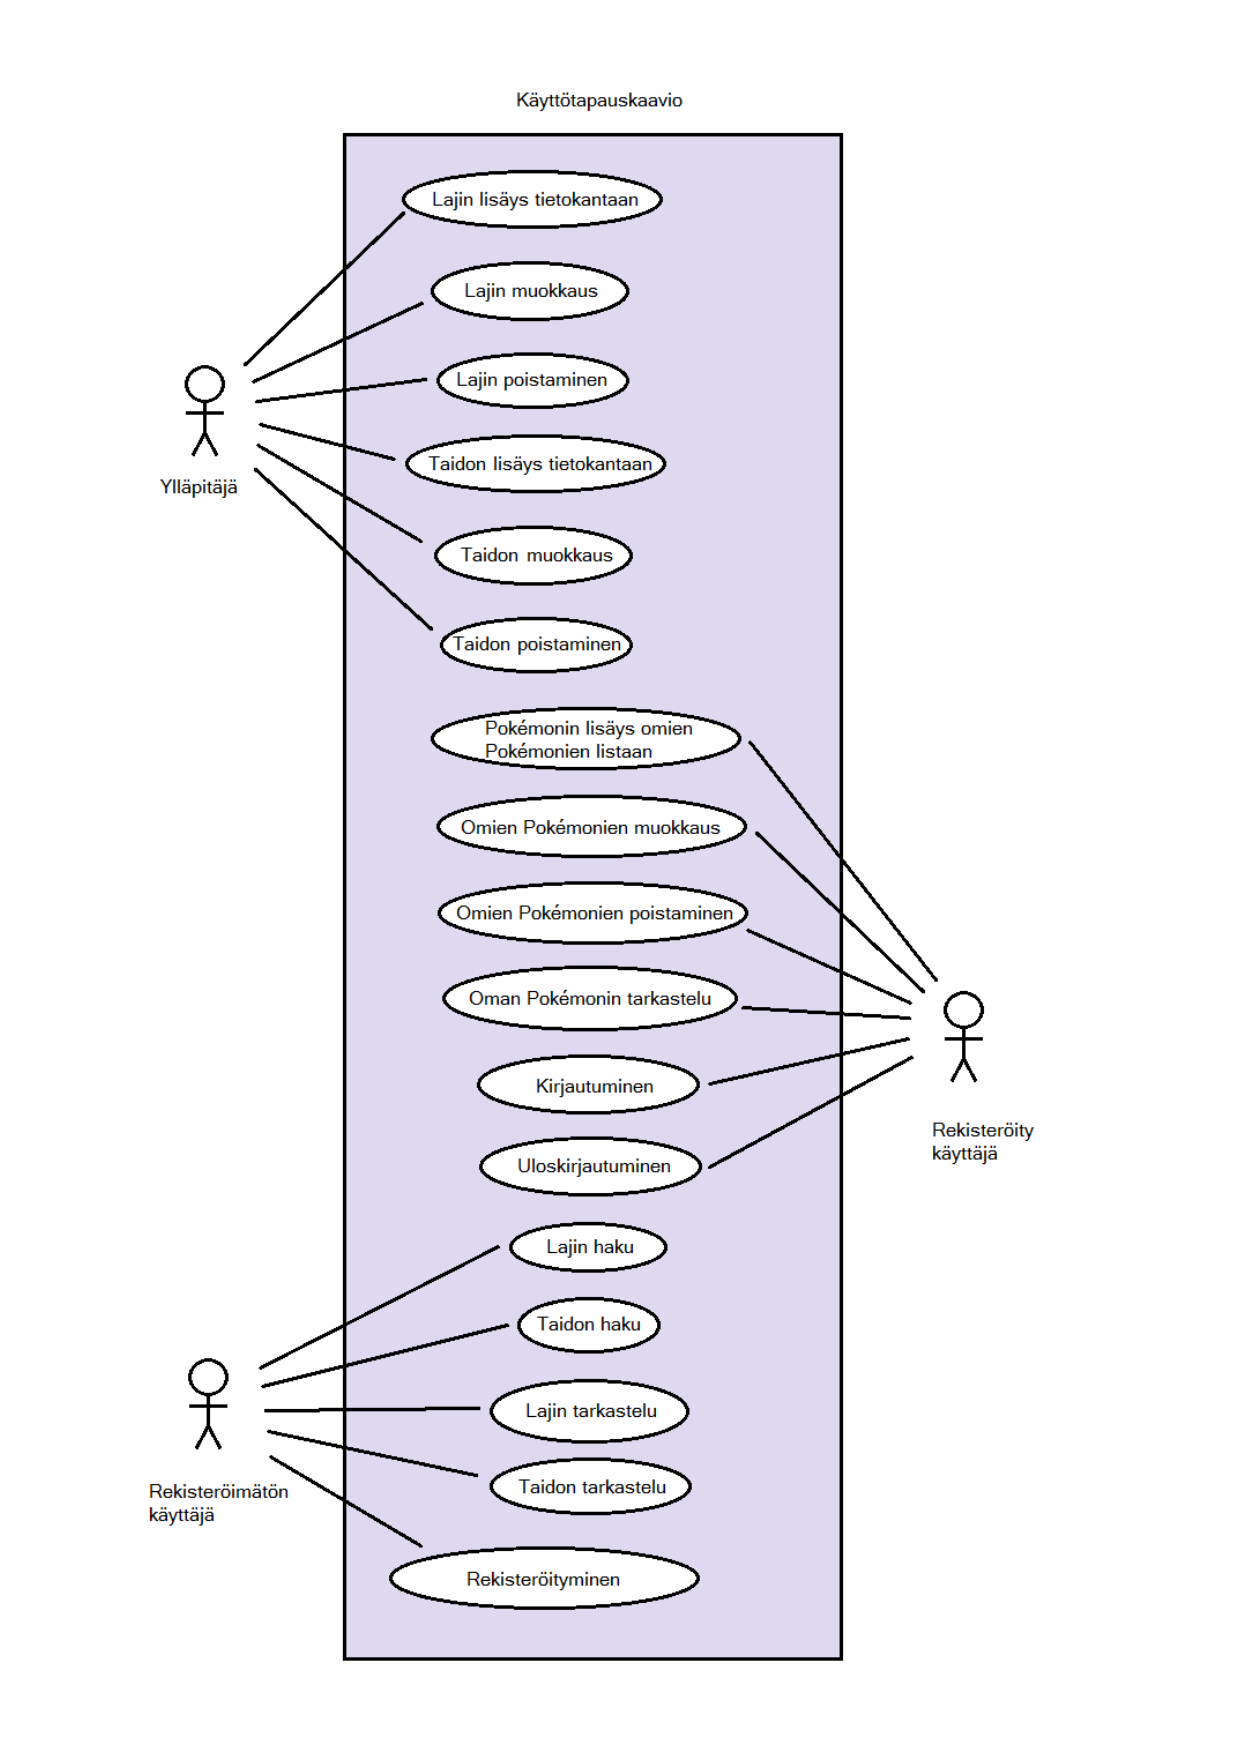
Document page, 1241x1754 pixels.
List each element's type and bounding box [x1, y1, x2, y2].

picture [105, 73, 1110, 1722]
